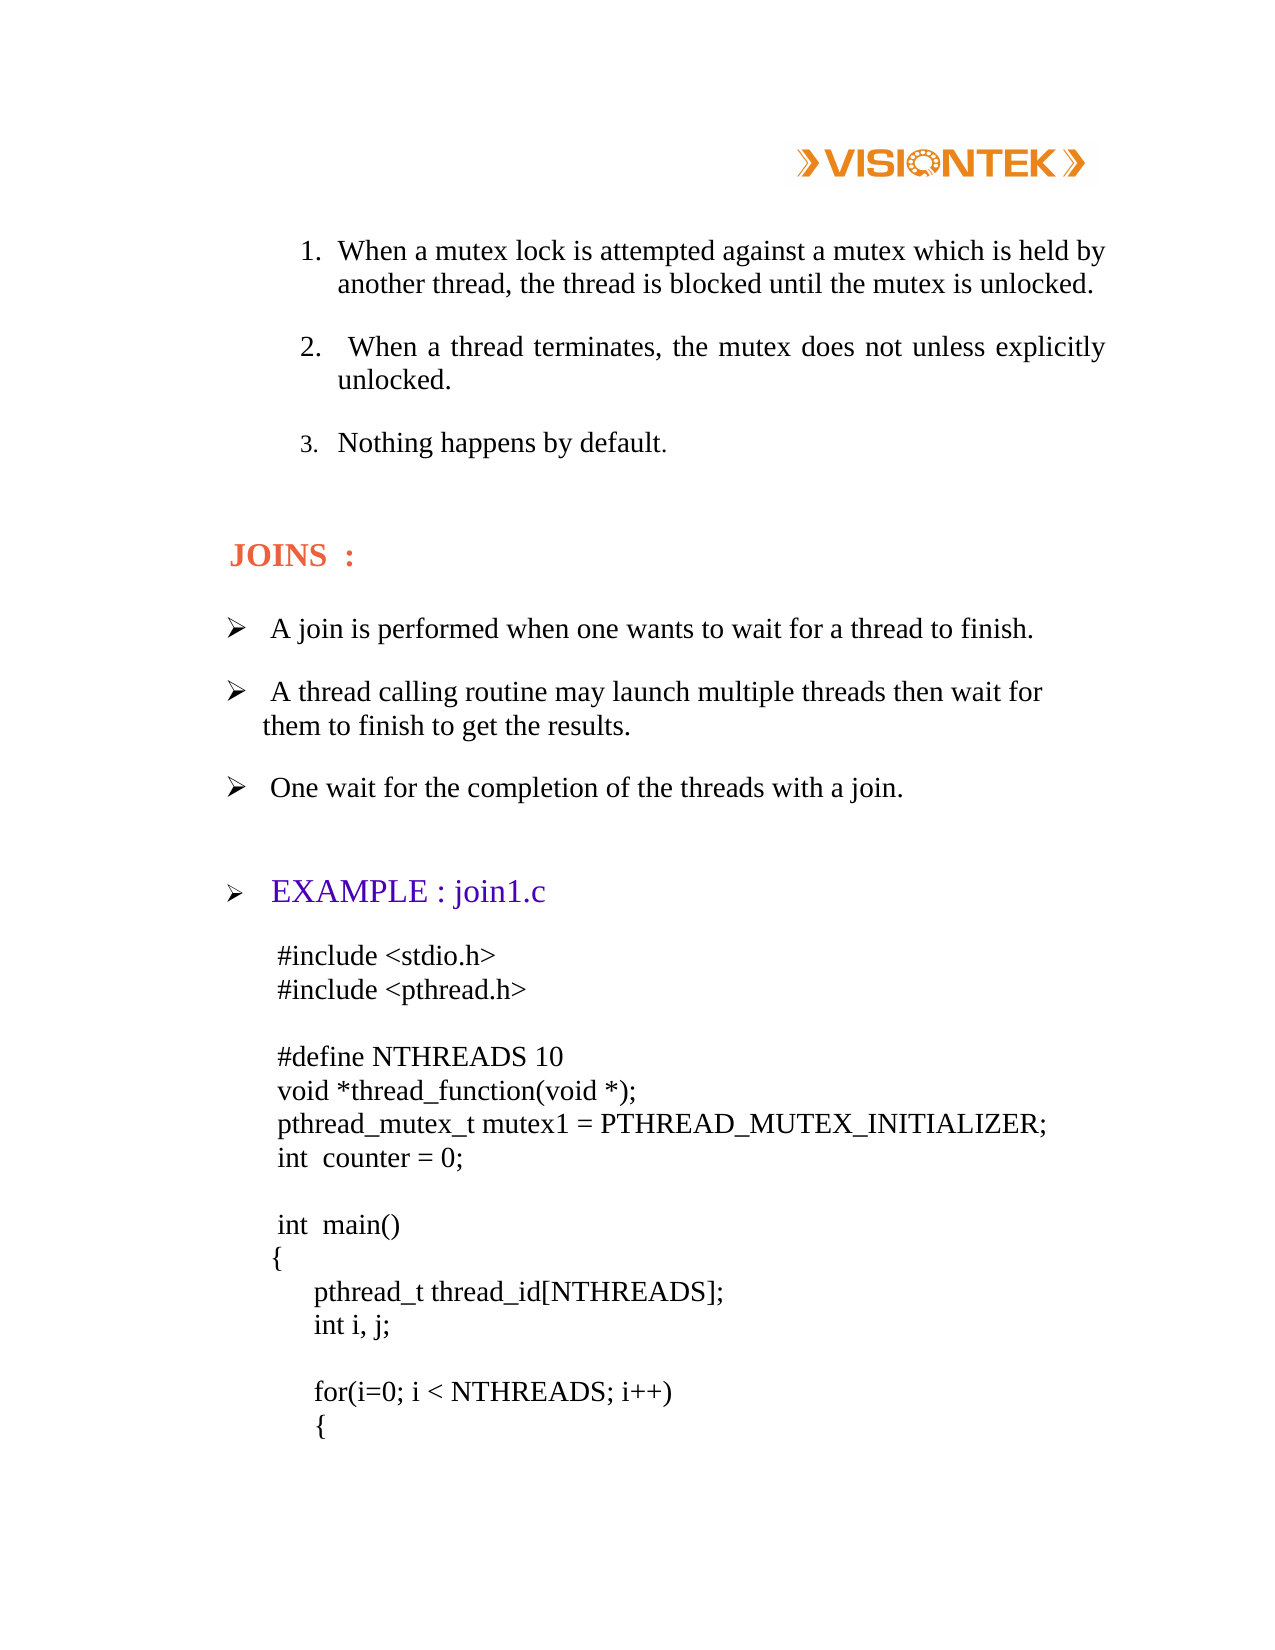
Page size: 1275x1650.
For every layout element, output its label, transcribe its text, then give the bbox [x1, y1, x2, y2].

list #include <stdio.h> [225, 938, 1106, 972]
list EXAMPLE : join1.c [225, 871, 1106, 910]
list int counter = 0; [225, 1140, 1106, 1173]
list for(i=0; i < NTHREADS; i++) [225, 1374, 1106, 1408]
text JOINS : [187, 535, 1106, 573]
list A thread calling routine may launch multiple threads then wait for them to finish to get the results. [225, 674, 1106, 741]
list When a thread terminates, the mutex does not unless explicitly unlocked. [300, 329, 1106, 396]
list One wait for the completion of the threads with a join. [225, 770, 1106, 803]
list { [225, 1240, 1106, 1274]
list int i, j; [225, 1307, 1106, 1341]
list Nothing happens by default. [300, 425, 1106, 458]
list When a mutex lock is attempted against a mutex which is held by another thread, the thread is blocked until the mutex is unlocked. [300, 233, 1106, 300]
list { [225, 1408, 1106, 1442]
list A join is performed when one wants to wait for a thread to finish. [225, 612, 1106, 645]
list int main() [225, 1207, 1106, 1240]
list pthread_t thread_id[NTHREADS]; [225, 1274, 1106, 1307]
list void *thread_function(void *); [225, 1073, 1106, 1106]
list #include <pthread.h> [225, 972, 1106, 1006]
list #define NTHREADS 10 [225, 1039, 1106, 1073]
picture [784, 138, 1098, 188]
list pthread_mutex_t mutex1 = PTHREAD_MUTEX_INITIALIZER; [225, 1106, 1106, 1140]
